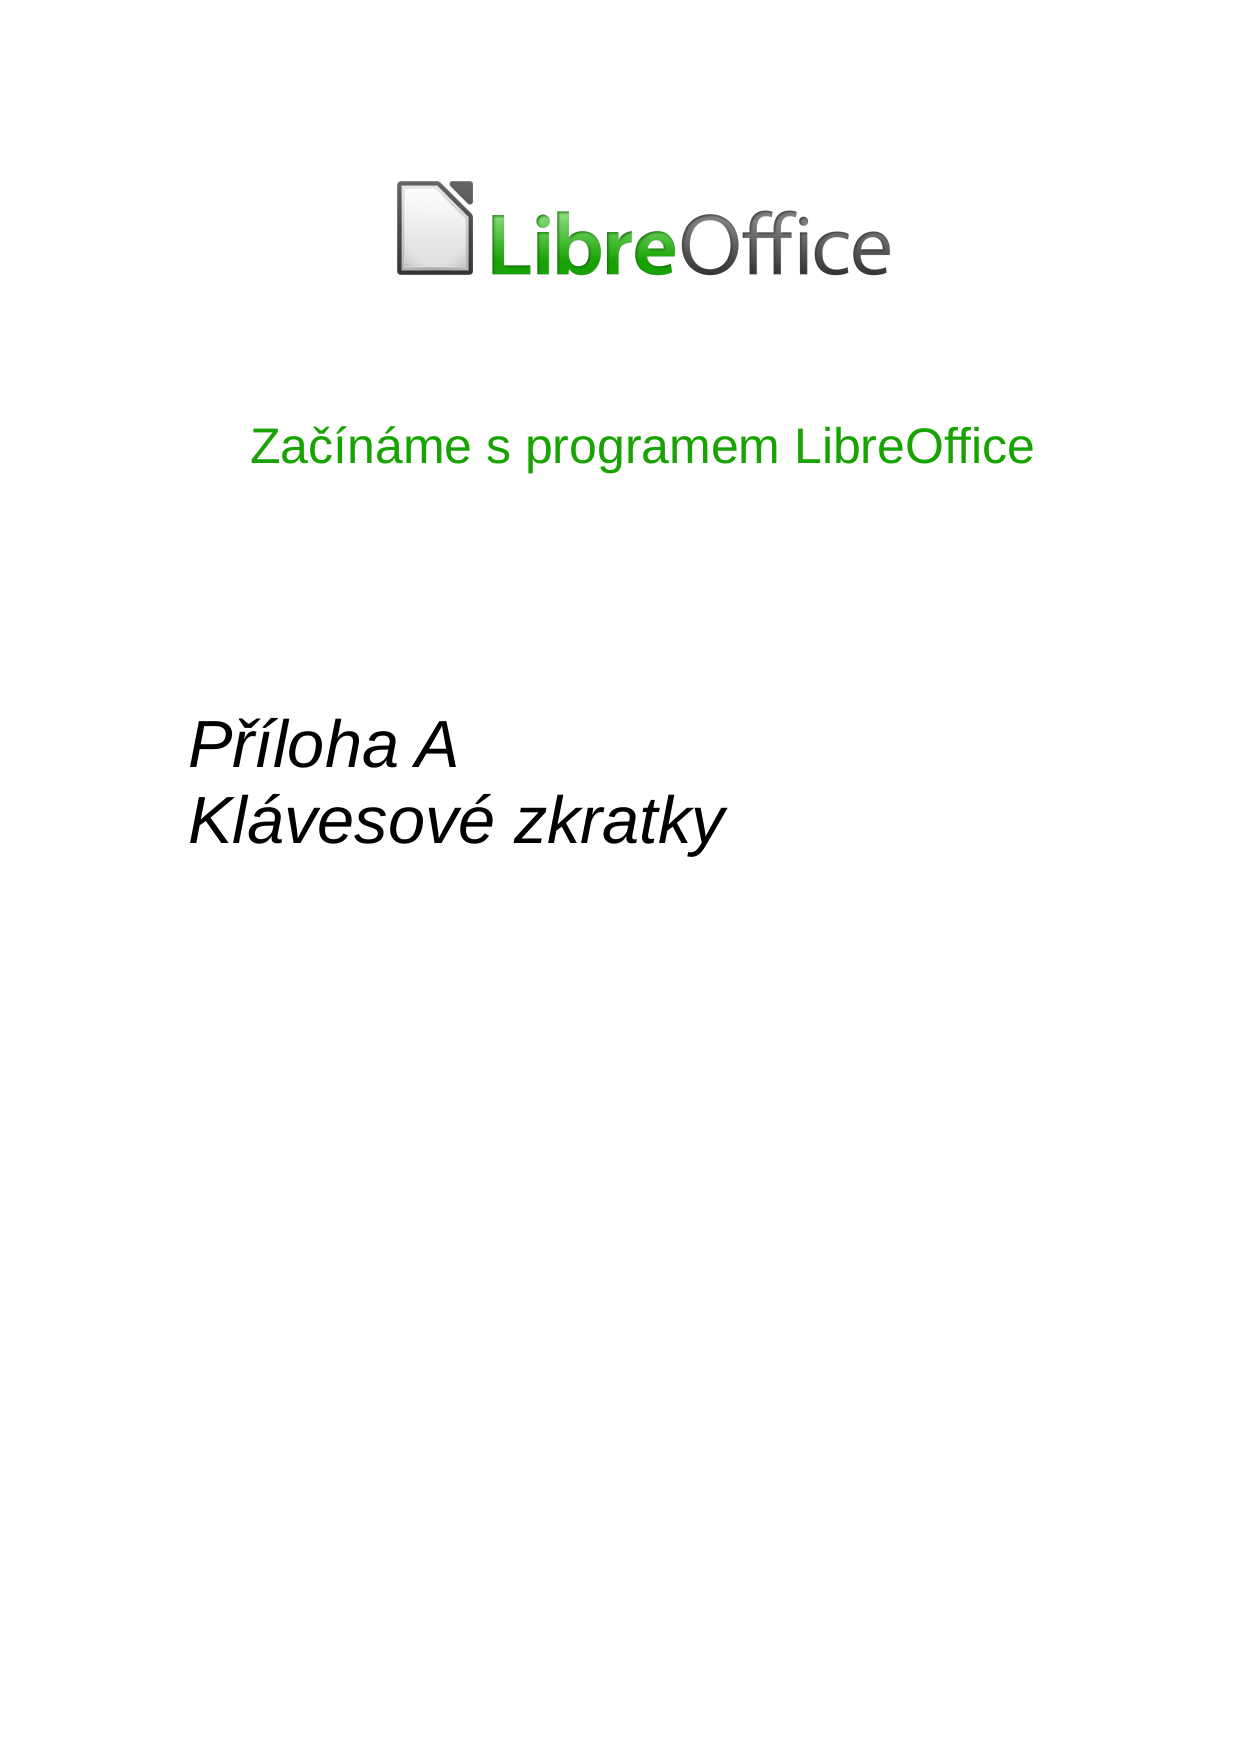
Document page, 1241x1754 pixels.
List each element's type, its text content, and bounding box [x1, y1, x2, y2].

picture [392, 177, 893, 282]
title Příloha A Klávesové zkratky [188, 705, 1098, 858]
text Začínáme s programem LibreOffice [188, 416, 1098, 474]
